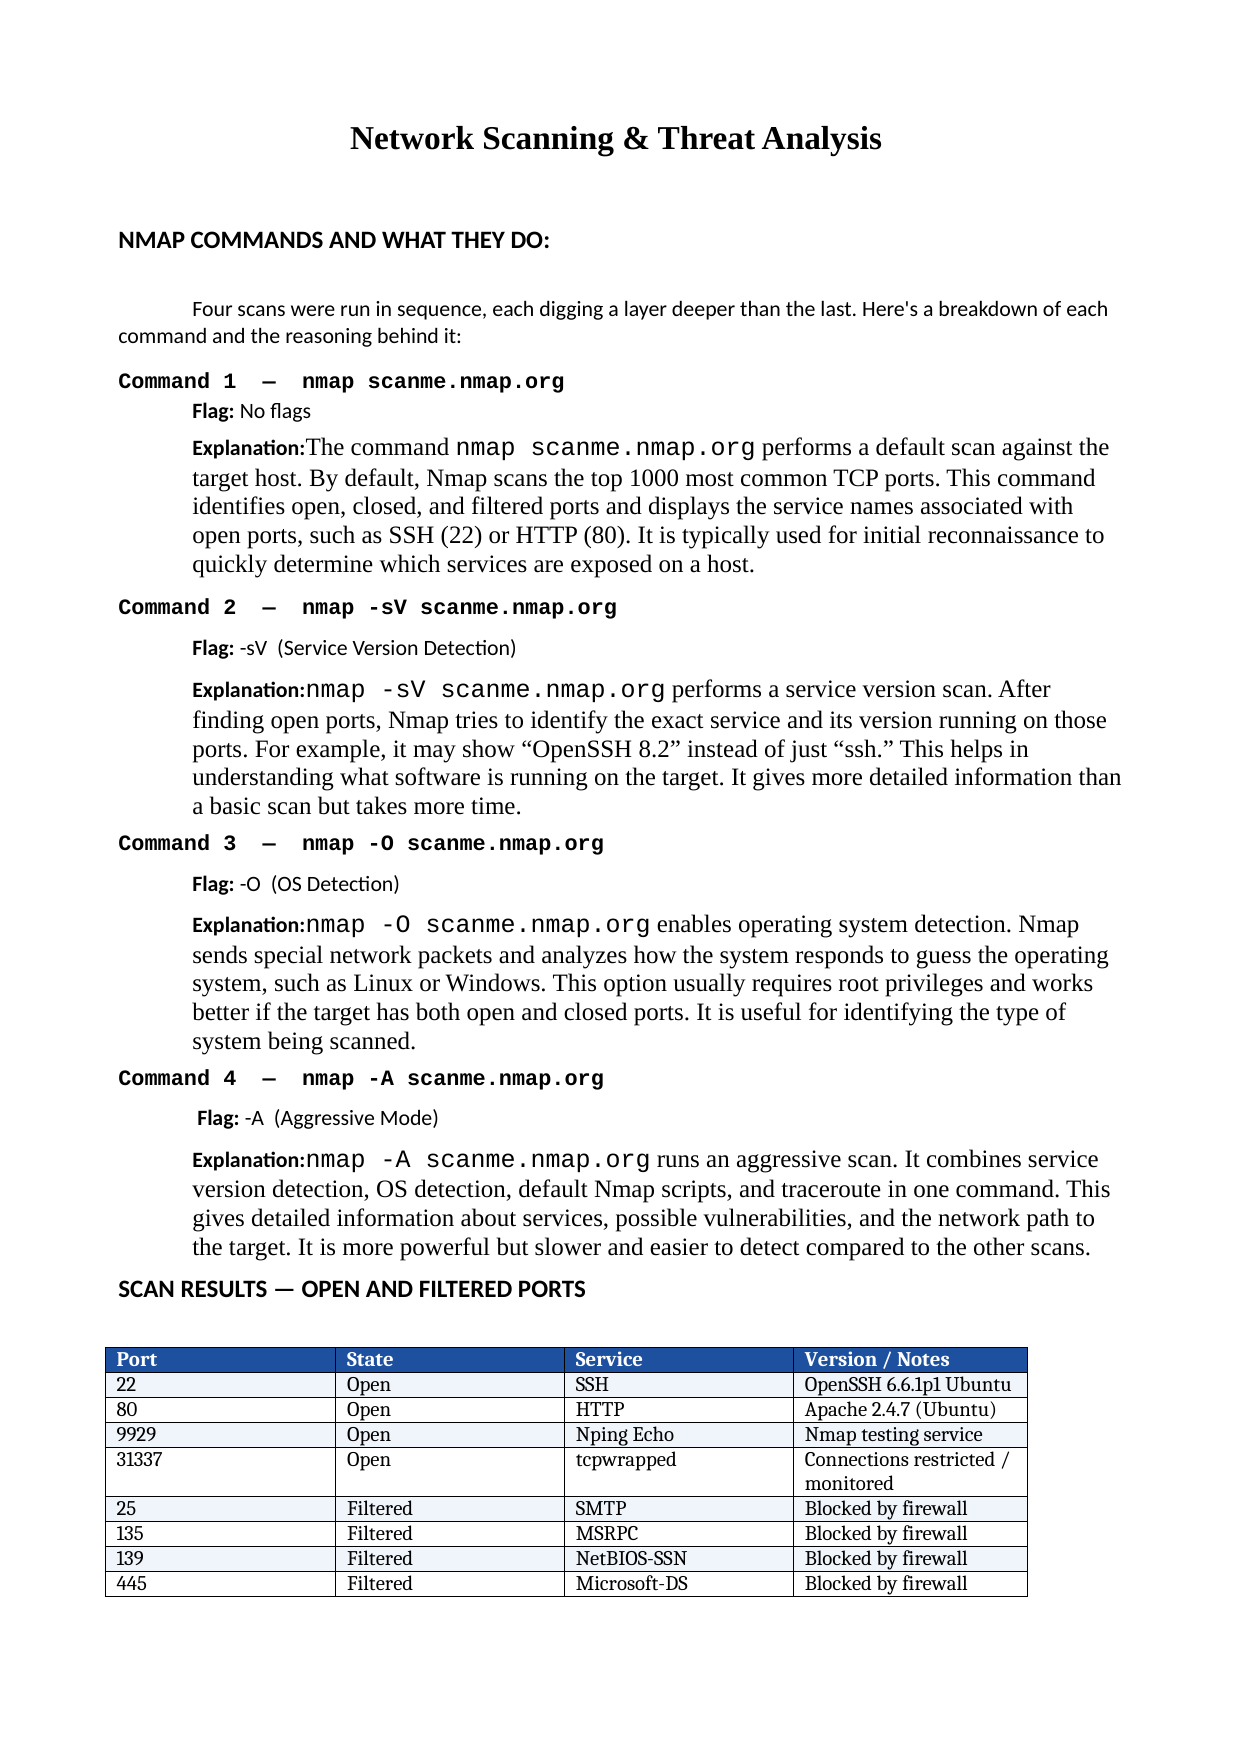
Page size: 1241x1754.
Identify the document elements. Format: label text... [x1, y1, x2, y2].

text Explanation:nmap -sV scanme.nmap.org performs a service version scan. After finding open ports, Nmap tries to identify the exact service and its version running on those ports. For example, it may show “OpenSSH 8.2” instead of just “ssh.” This helps in understanding what software is running on the target. It gives more detailed information than a basic scan but takes more time. [118, 674, 1122, 820]
table_cell 31337 [106, 1448, 335, 1496]
table_cell OpenSSH 6.6.1p1 Ubuntu [794, 1373, 1027, 1397]
text Network Scanning & Threat Analysis [118, 118, 1122, 156]
text Explanation:The command nmap scanme.nmap.org performs a default scan against the target host. By default, Nmap scans the top 1000 most common TCP ports. This command identifies open, closed, and filtered ports and displays the service names associated with open ports, such as SSH (22) or HTTP (80). It is typically used for initial reconnaissance to quickly determine which services are exposed on a host. [118, 432, 1122, 578]
table_cell Nmap testing service [794, 1423, 1027, 1447]
table_cell Open [336, 1373, 564, 1397]
table_cell Blocked by firewall [794, 1522, 1027, 1546]
text Command 4 — nmap -A scanme.nmap.org [118, 1067, 1122, 1092]
table_cell 445 [106, 1572, 335, 1596]
text Four scans were run in sequence, each digging a layer deeper than the last. Here's a breakdown of each command and the reasoning behind it: [118, 292, 1122, 349]
table_cell SMTP [565, 1497, 793, 1521]
text Flag: -sV (Service Version Detection) [118, 634, 1122, 662]
table_cell MSRPC [565, 1522, 793, 1546]
table_cell Connections restricted / monitored [794, 1448, 1027, 1496]
table_cell NetBIOS-SSN [565, 1547, 793, 1571]
table_cell tcpwrapped [565, 1448, 793, 1496]
text Command 1 — nmap scanme.nmap.org [118, 370, 1122, 395]
text Flag: No flags [118, 397, 1122, 423]
table_cell Filtered [336, 1572, 564, 1596]
table_cell 80 [106, 1398, 335, 1422]
table_cell Open [336, 1448, 564, 1496]
table_cell SSH [565, 1373, 793, 1397]
text Flag: -O (OS Detection) [118, 870, 1122, 896]
table_header Port [106, 1348, 335, 1372]
table_cell Nping Echo [565, 1423, 793, 1447]
text Command 2 — nmap -sV scanme.nmap.org [118, 596, 1122, 621]
table_header State [336, 1348, 564, 1372]
table_cell Open [336, 1398, 564, 1422]
table_cell Filtered [336, 1522, 564, 1546]
table_cell Filtered [336, 1497, 564, 1521]
table_cell 135 [106, 1522, 335, 1546]
text SCAN RESULTS — OPEN AND FILTERED PORTS [118, 1273, 1122, 1304]
table_cell 9929 [106, 1423, 335, 1447]
table_cell 25 [106, 1497, 335, 1521]
text Explanation:nmap -O scanme.nmap.org enables operating system detection. Nmap sends special network packets and analyzes how the system responds to guess the operating system, such as Linux or Windows. This option usually requires root privileges and works better if the target has both open and closed ports. It is useful for identifying the type of system being scanned. [118, 909, 1122, 1055]
table_cell 139 [106, 1547, 335, 1571]
text Explanation:nmap -A scanme.nmap.org runs an aggressive scan. It combines service version detection, OS detection, default Nmap scripts, and traceroute in one command. This gives detailed information about services, possible vulnerabilities, and the network path to the target. It is more powerful but slower and easier to detect compared to the other scans. [118, 1144, 1122, 1261]
table_cell Blocked by firewall [794, 1572, 1027, 1596]
table_cell Open [336, 1423, 564, 1447]
table_header Service [565, 1348, 793, 1372]
table_cell Blocked by firewall [794, 1497, 1027, 1521]
table_header Version / Notes [794, 1348, 1027, 1372]
text Command 3 — nmap -O scanme.nmap.org [118, 832, 1122, 857]
table_cell HTTP [565, 1398, 793, 1422]
text NMAP COMMANDS AND WHAT THEY DO: [118, 224, 1122, 254]
table_cell 22 [106, 1373, 335, 1397]
table_cell Apache 2.4.7 (Ubuntu) [794, 1398, 1027, 1422]
table_cell Filtered [336, 1547, 564, 1571]
text Flag: -A (Aggressive Mode) [118, 1104, 1122, 1131]
table_cell Microsoft-DS [565, 1572, 793, 1596]
table_cell Blocked by firewall [794, 1547, 1027, 1571]
